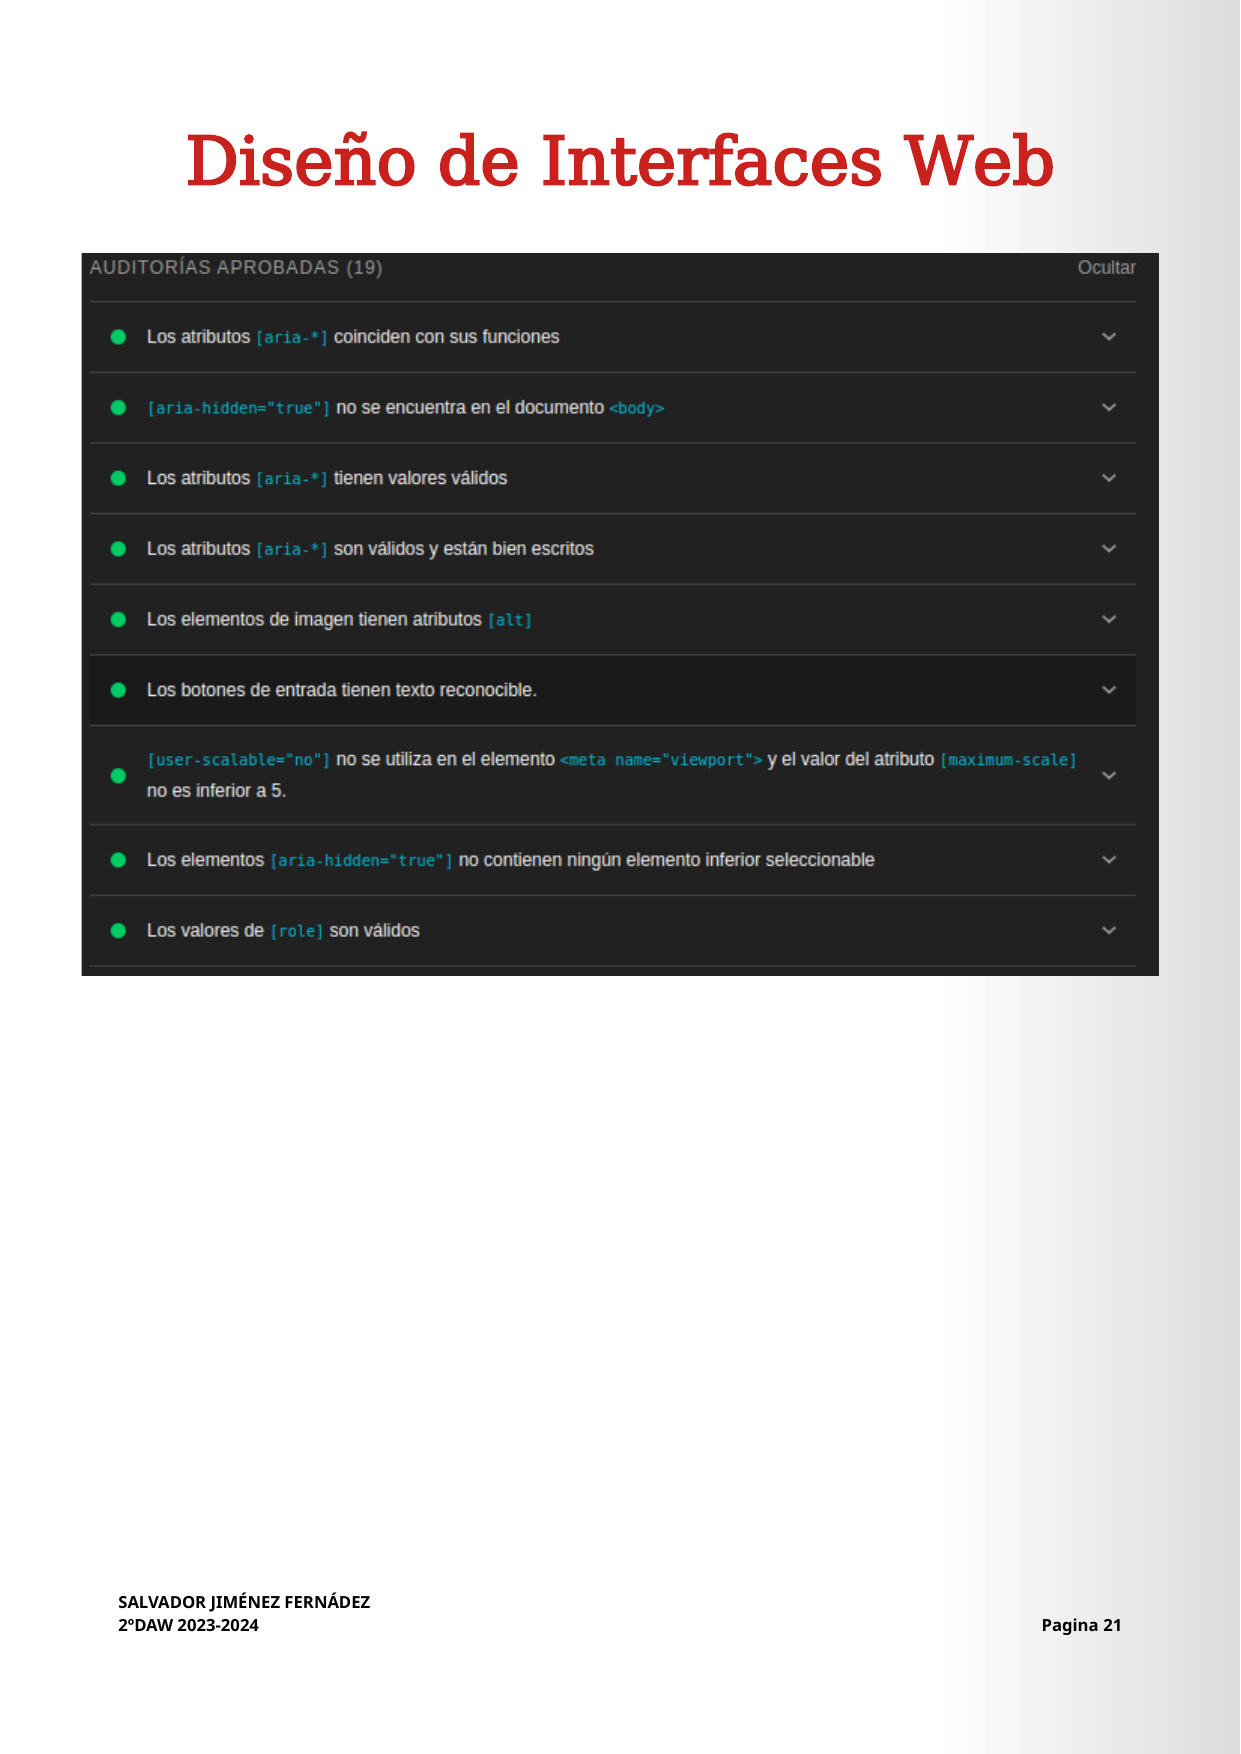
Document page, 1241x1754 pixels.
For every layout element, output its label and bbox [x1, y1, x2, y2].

picture [81, 253, 1159, 976]
